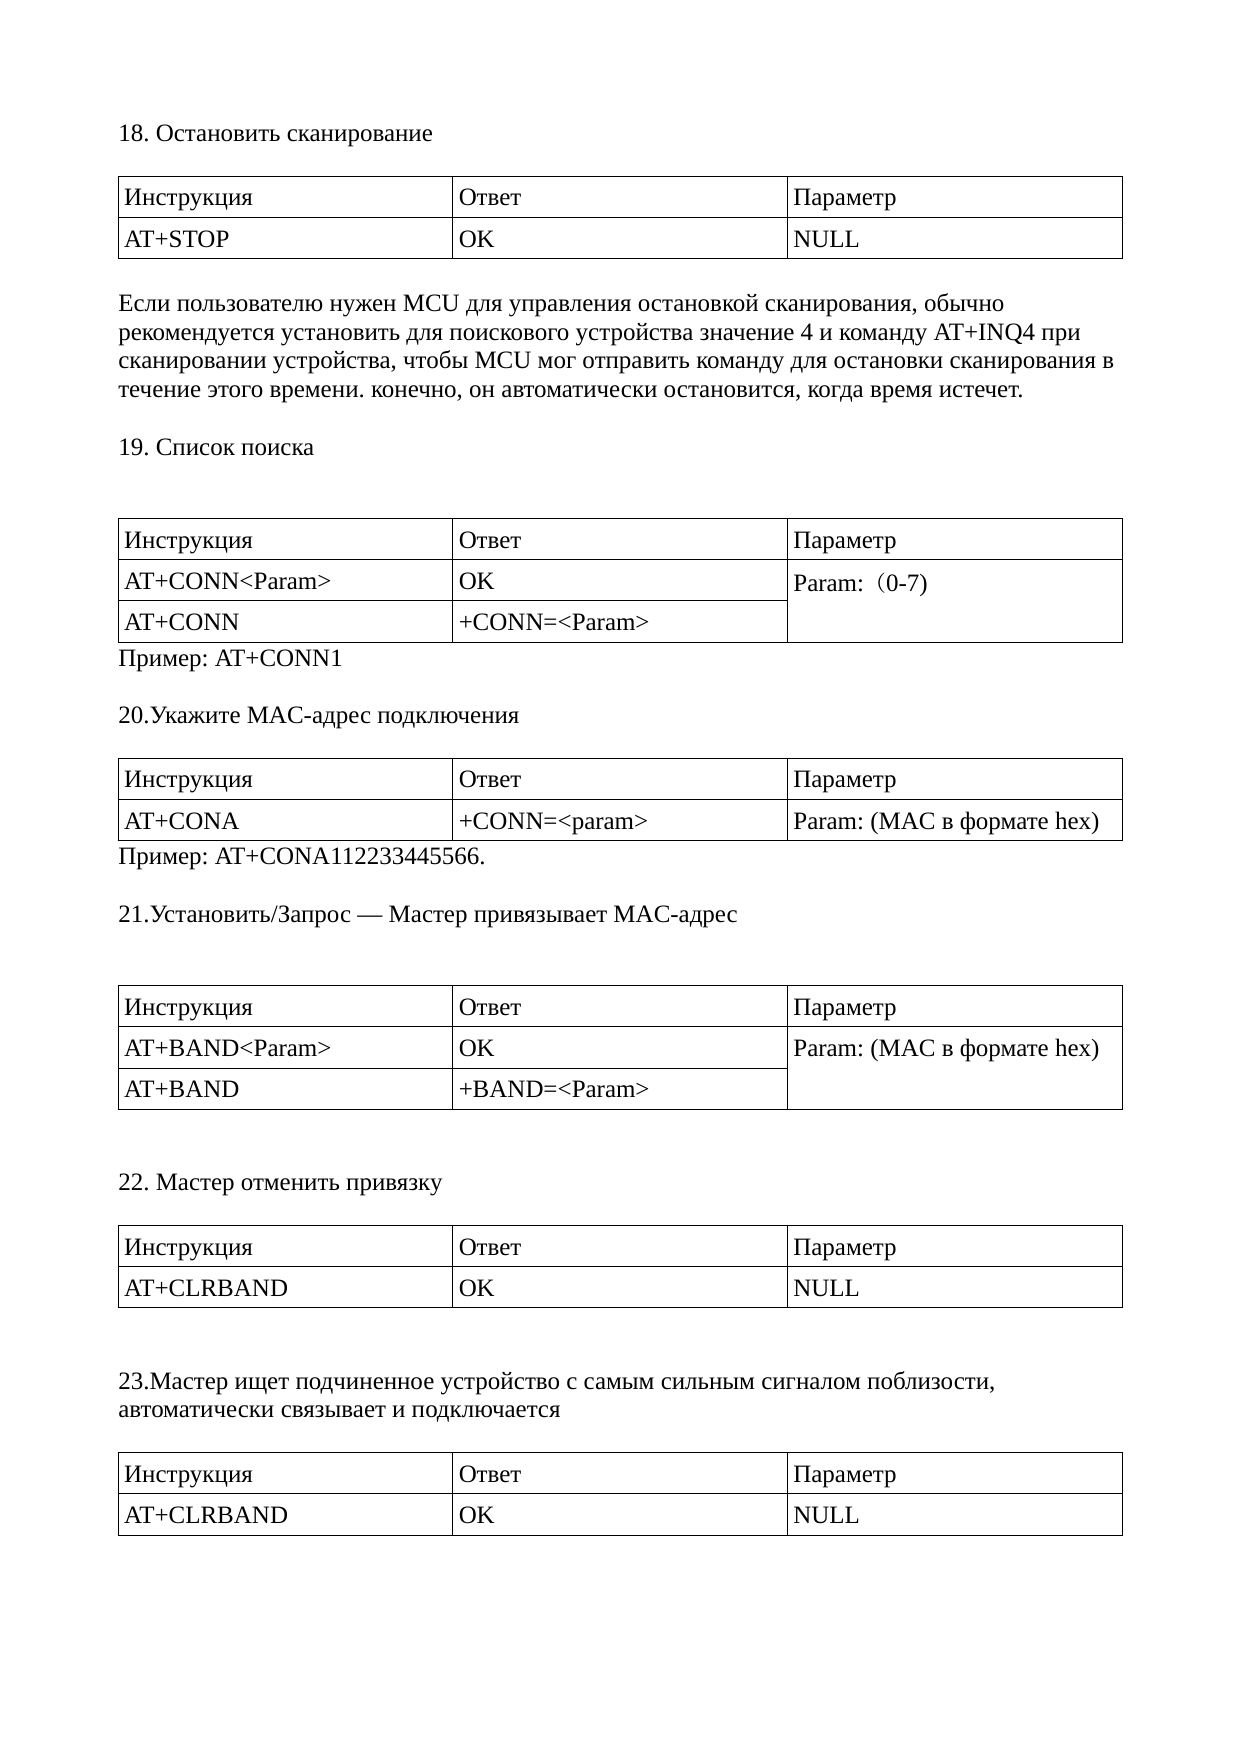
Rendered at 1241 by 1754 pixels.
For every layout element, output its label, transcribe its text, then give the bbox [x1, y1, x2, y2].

table_header Ответ [453, 1226, 787, 1266]
table_header Параметр [788, 177, 1122, 217]
table_cell OK [453, 1027, 787, 1067]
table_cell OK [453, 1267, 787, 1307]
table_header Ответ [453, 986, 787, 1026]
table_header Ответ [453, 519, 787, 559]
table_cell AT+BAND<Param> [119, 1027, 452, 1067]
table_header Ответ [453, 1453, 787, 1493]
table_header Параметр [788, 759, 1122, 799]
table_cell OK [453, 560, 787, 600]
table_header Параметр [788, 519, 1122, 559]
table_cell +BAND=<Param> [453, 1069, 787, 1109]
table_header Параметр [788, 1226, 1122, 1266]
text Если пользователю нужен MCU для управления остановкой сканирования, обычно рекомендуется установить для поискового устройства значение 4 и команду AT+INQ4 при сканировании устройства, чтобы MCU мог отправить команду для остановки сканирования в течение этого времени. конечно, он автоматически остановится, когда время истечет. [118, 288, 1122, 403]
table_header Параметр [788, 986, 1122, 1026]
table_header Инструкция [119, 759, 452, 799]
text 23.Мастер ищет подчиненное устройство с самым сильным сигналом поблизости, автоматически связывает и подключается [118, 1366, 1122, 1423]
table_cell +CONN=<Param> [453, 601, 787, 642]
text Пример: AT+CONA112233445566. [118, 841, 1122, 870]
table_header Инструкция [119, 1226, 452, 1266]
table_header Параметр [788, 1453, 1122, 1493]
text 19. Список поиска [118, 432, 1122, 460]
table_header Инструкция [119, 986, 452, 1026]
table_cell Param:（0-7) [788, 560, 1122, 642]
table_cell AT+STOP [119, 218, 452, 258]
table_cell +CONN=<param> [453, 800, 787, 840]
table_cell AT+CONN [119, 601, 452, 642]
text 18. Остановить сканирование [118, 118, 1122, 147]
text 20.Укажите MAC-адрес подключения [118, 700, 1122, 729]
table_cell AT+CONA [119, 800, 452, 840]
table_cell AT+CLRBAND [119, 1267, 452, 1307]
table_header Ответ [453, 759, 787, 799]
table_header Инструкция [119, 519, 452, 559]
text Пример: AT+CONN1 [118, 643, 1122, 671]
table_cell NULL [788, 1267, 1122, 1307]
table_header Инструкция [119, 1453, 452, 1493]
text 22. Мастер отменить привязку [118, 1167, 1122, 1196]
table_cell Param: (MAC в формате hex) [788, 800, 1122, 840]
table_cell AT+CLRBAND [119, 1494, 452, 1534]
table_header Ответ [453, 177, 787, 217]
table_cell NULL [788, 1494, 1122, 1534]
table_header Инструкция [119, 177, 452, 217]
table_cell AT+CONN<Param> [119, 560, 452, 600]
table_cell AT+BAND [119, 1069, 452, 1109]
table_cell NULL [788, 218, 1122, 258]
table_cell OK [453, 1494, 787, 1534]
table_cell Param: (MAC в формате hex) [788, 1027, 1122, 1109]
table_cell OK [453, 218, 787, 258]
text 21.Установить/Запрос — Мастер привязывает MAC-адрес [118, 899, 1122, 927]
